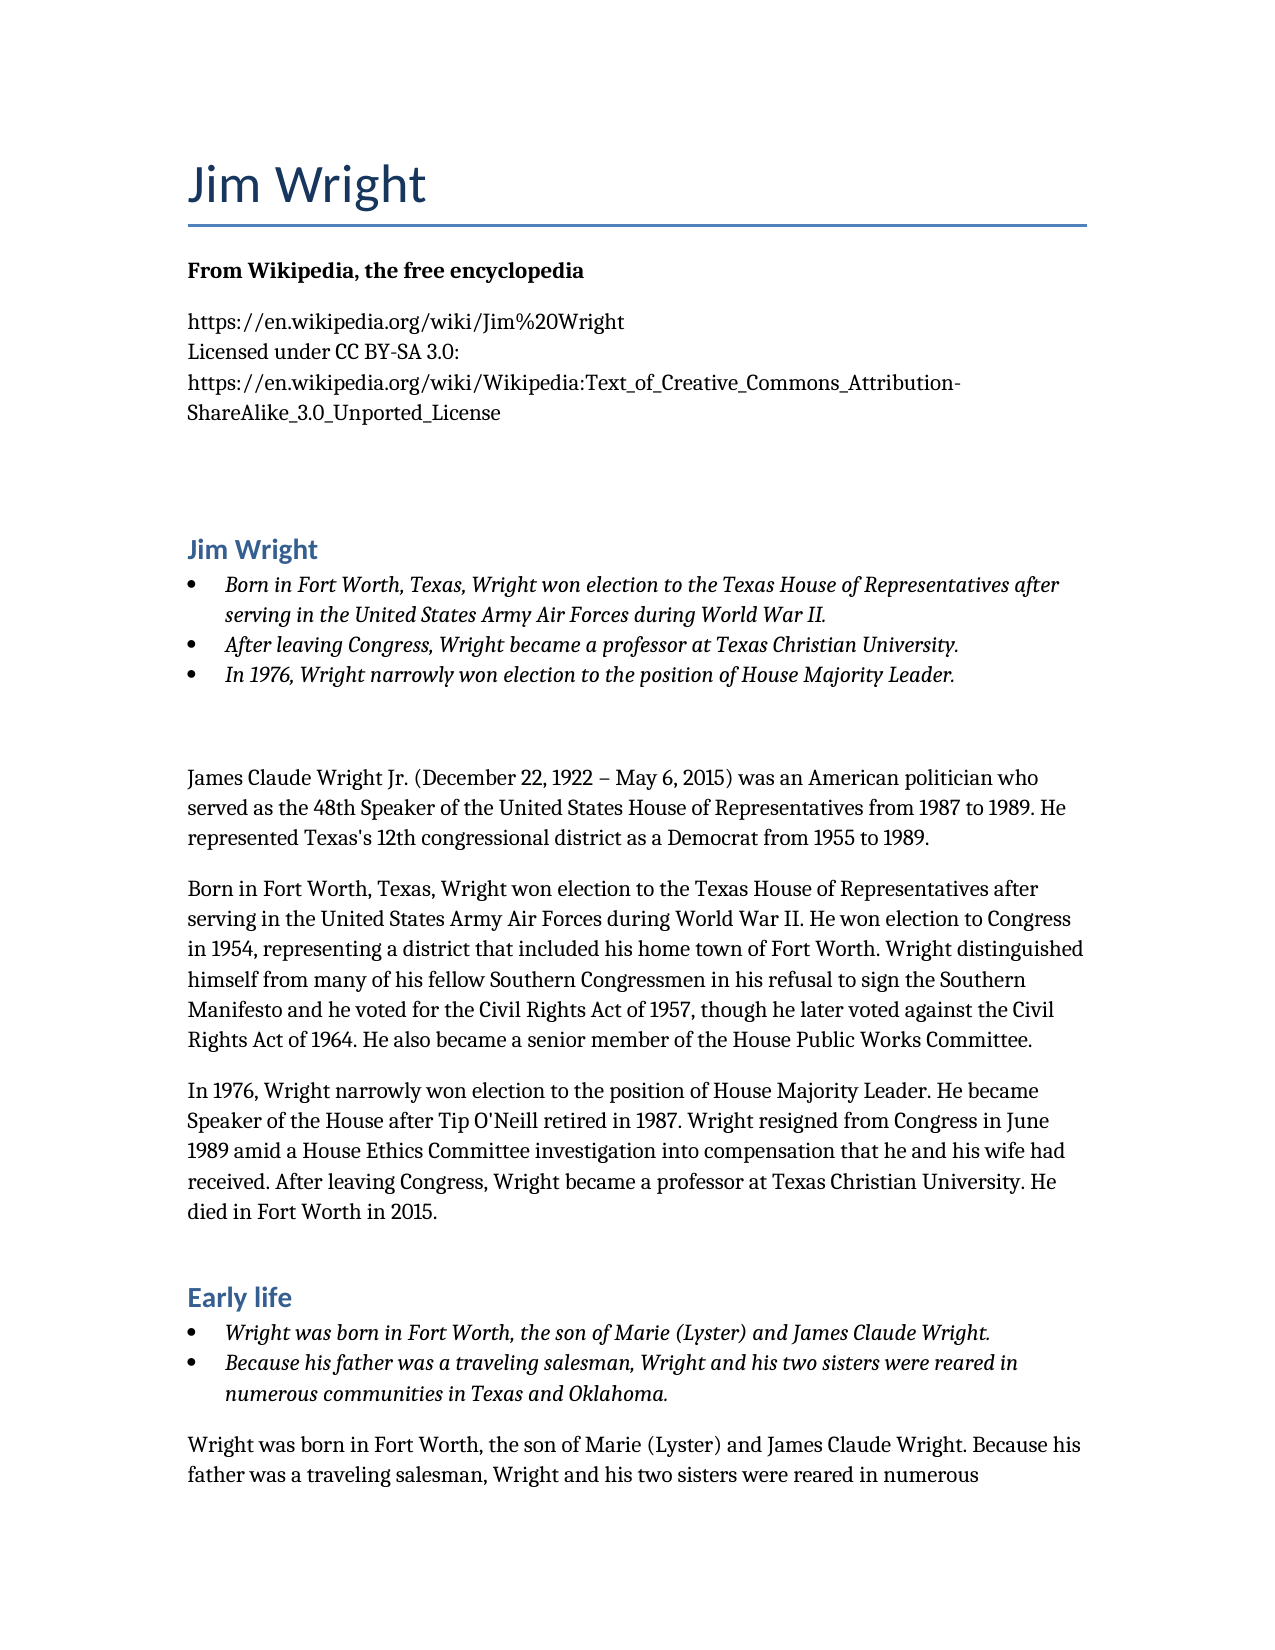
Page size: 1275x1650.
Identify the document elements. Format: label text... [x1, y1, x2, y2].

list Wright was born in Fort Worth, the son of Marie (Lyster) and James Claude Wright. [187, 1320, 1087, 1346]
list Born in Fort Worth, Texas, Wright won election to the Texas House of Representatives after serving in the United States Army Air Forces during World War II. [187, 572, 1087, 628]
subtitle Jim Wright [187, 531, 1087, 566]
text From Wikipedia, the free encyclopedia [187, 258, 1087, 284]
text In 1976, Wright narrowly won election to the position of House Majority Leader. He became Speaker of the House after Tip O'Neill retired in 1987. Wright resigned from Congress in June 1989 amid a House Ethics Committee investigation into compensation that he and his wife had received. After leaving Congress, Wright became a professor at Texas Christian University. He died in Fort Worth in 2015. [187, 1078, 1087, 1225]
text https://en.wikipedia.org/wiki/Jim%20Wright Licensed under CC BY-SA 3.0: https://en.wikipedia.org/wiki/Wikipedia:Text_of_Creative_Commons_Attribution-ShareAlike_3.0_Unported_License [187, 309, 1087, 426]
text James Claude Wright Jr. (December 22, 1922 – May 6, 2015) was an American politician who served as the 48th Speaker of the United States House of Representatives from 1987 to 1989. He represented Texas's 12th congressional district as a Democrat from 1955 to 1989. [187, 764, 1087, 851]
list After leaving Congress, Wright became a professor at Texas Christian University. [187, 632, 1087, 658]
text Born in Fort Worth, Texas, Wright won election to the Texas House of Representatives after serving in the United States Army Air Forces during World War II. He won election to Congress in 1954, representing a district that included his home town of Fort Worth. Wright distinguished himself from many of his fellow Southern Congressmen in his refusal to sign the Southern Manifesto and he voted for the Civil Rights Act of 1957, though he later voted against the Civil Rights Act of 1964. He also became a senior member of the House Public Works Committee. [187, 876, 1087, 1053]
subtitle Early life [187, 1279, 1087, 1314]
text Wright was born in Fort Worth, the son of Marie (Lyster) and James Claude Wright. Because his father was a traveling salesman, Wright and his two sisters were reared in numerous [187, 1431, 1087, 1488]
list In 1976, Wright narrowly won election to the position of House Majority Leader. [187, 662, 1087, 689]
list Because his father was a traveling salesman, Wright and his two sisters were reared in numerous communities in Texas and Oklahoma. [187, 1350, 1087, 1407]
title Jim Wright [187, 150, 1087, 227]
